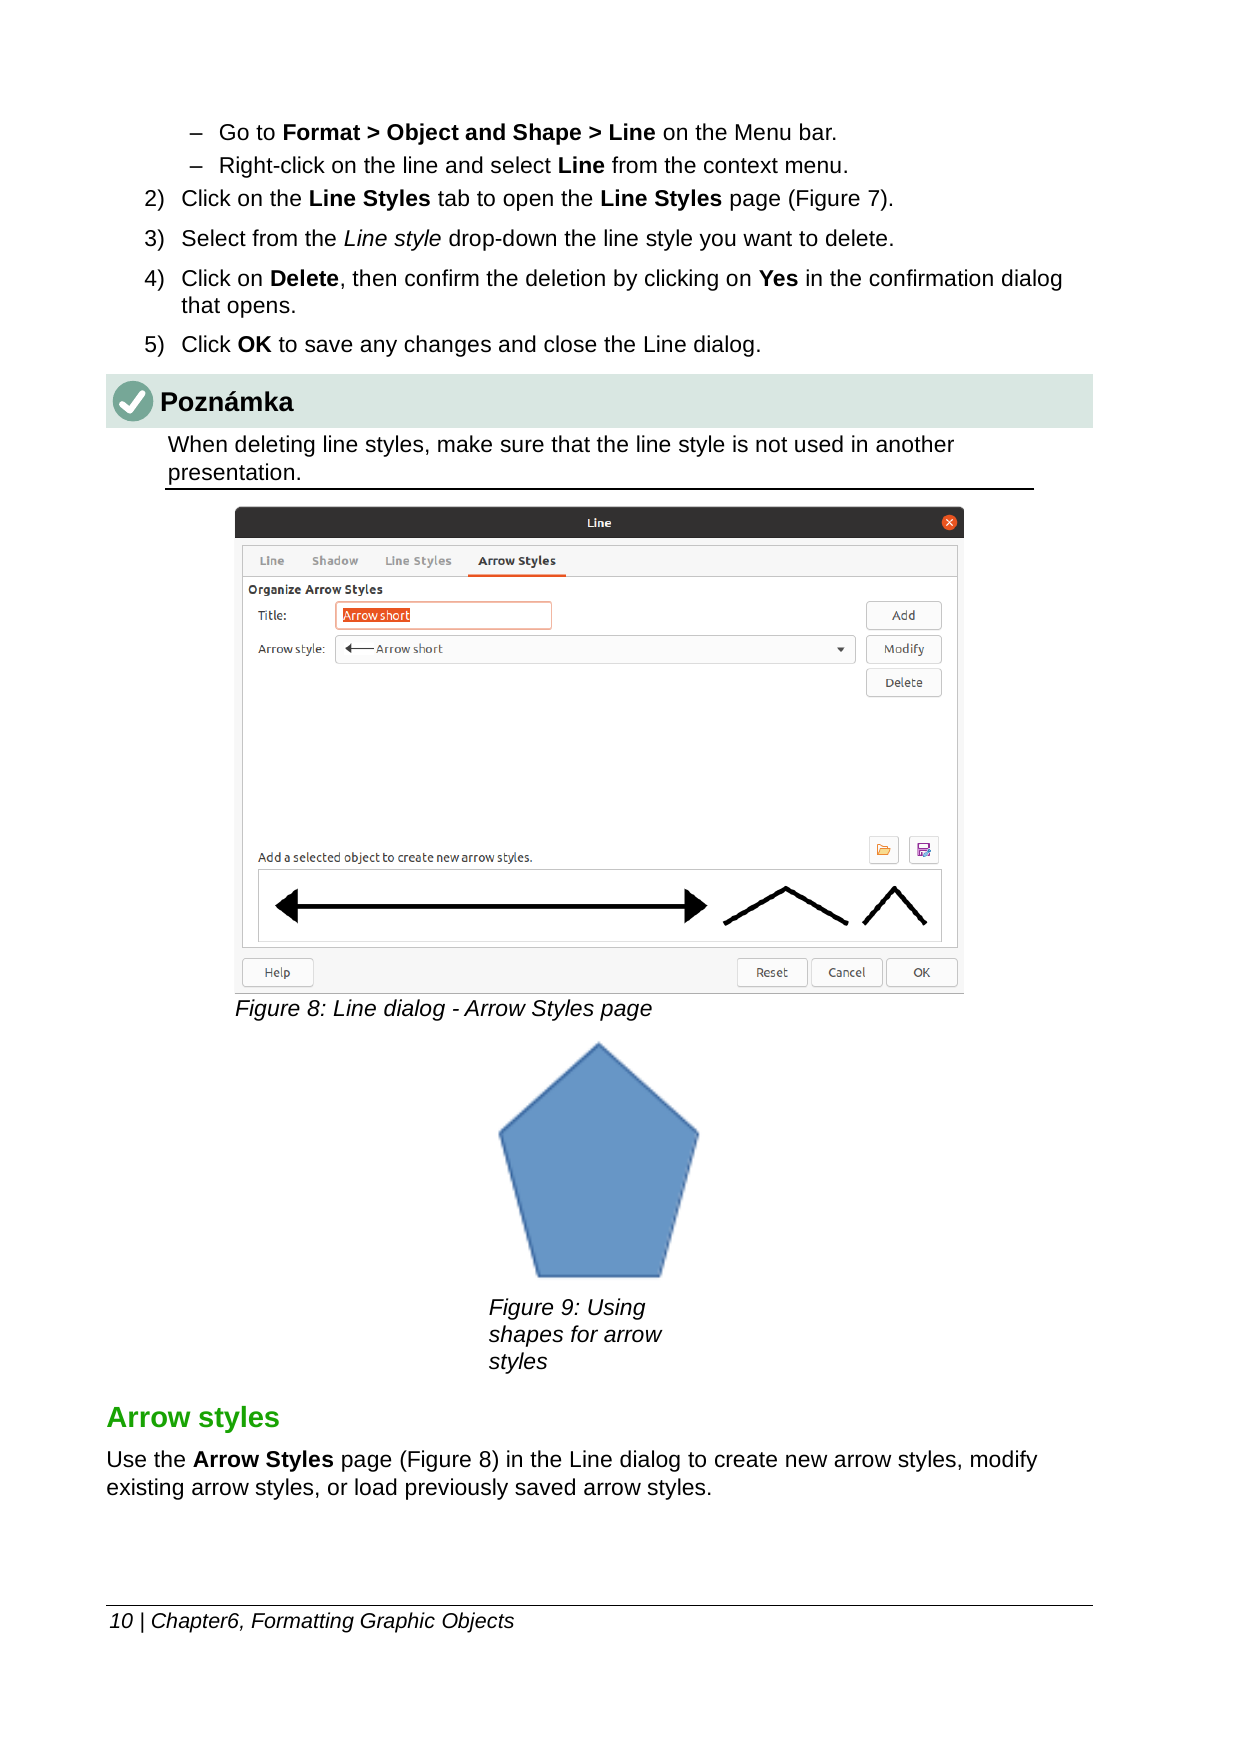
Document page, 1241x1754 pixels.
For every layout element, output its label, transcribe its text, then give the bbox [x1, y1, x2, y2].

subtitle Arrow styles [106, 1400, 1093, 1433]
list Click on the Line Styles tab to open the Line Styles page (Figure 7). [164, 185, 1093, 212]
list Click on Delete, then confirm the deletion by clicking on Yes in the confirmation dialog that opens. [164, 264, 1093, 318]
picture [234, 506, 964, 994]
list Go to Format > Object and Shape > Line on the Menu bar. [189, 118, 1093, 145]
list Click OK to save any changes and close the Line dialog. [164, 331, 1093, 358]
list Select from the Line style drop-down the line style you want to delete. [164, 224, 1093, 251]
text Use the Arrow Styles page (Figure 8) in the Line dialog to create new arrow styles, modify existing arrow styles, or load previously saved arrow styles. [106, 1446, 1093, 1500]
picture [488, 1033, 711, 1294]
text Figure 8: Line dialog - Arrow Styles page [235, 994, 964, 1021]
subtitle Poznámka [106, 374, 1093, 428]
list Right-click on the line and select Line from the context menu. [189, 151, 1093, 178]
text Figure 9: Using shapes for arrow styles [489, 1294, 710, 1375]
text When deleting line styles, make sure that the line style is not used in another presentation. [164, 428, 1034, 490]
